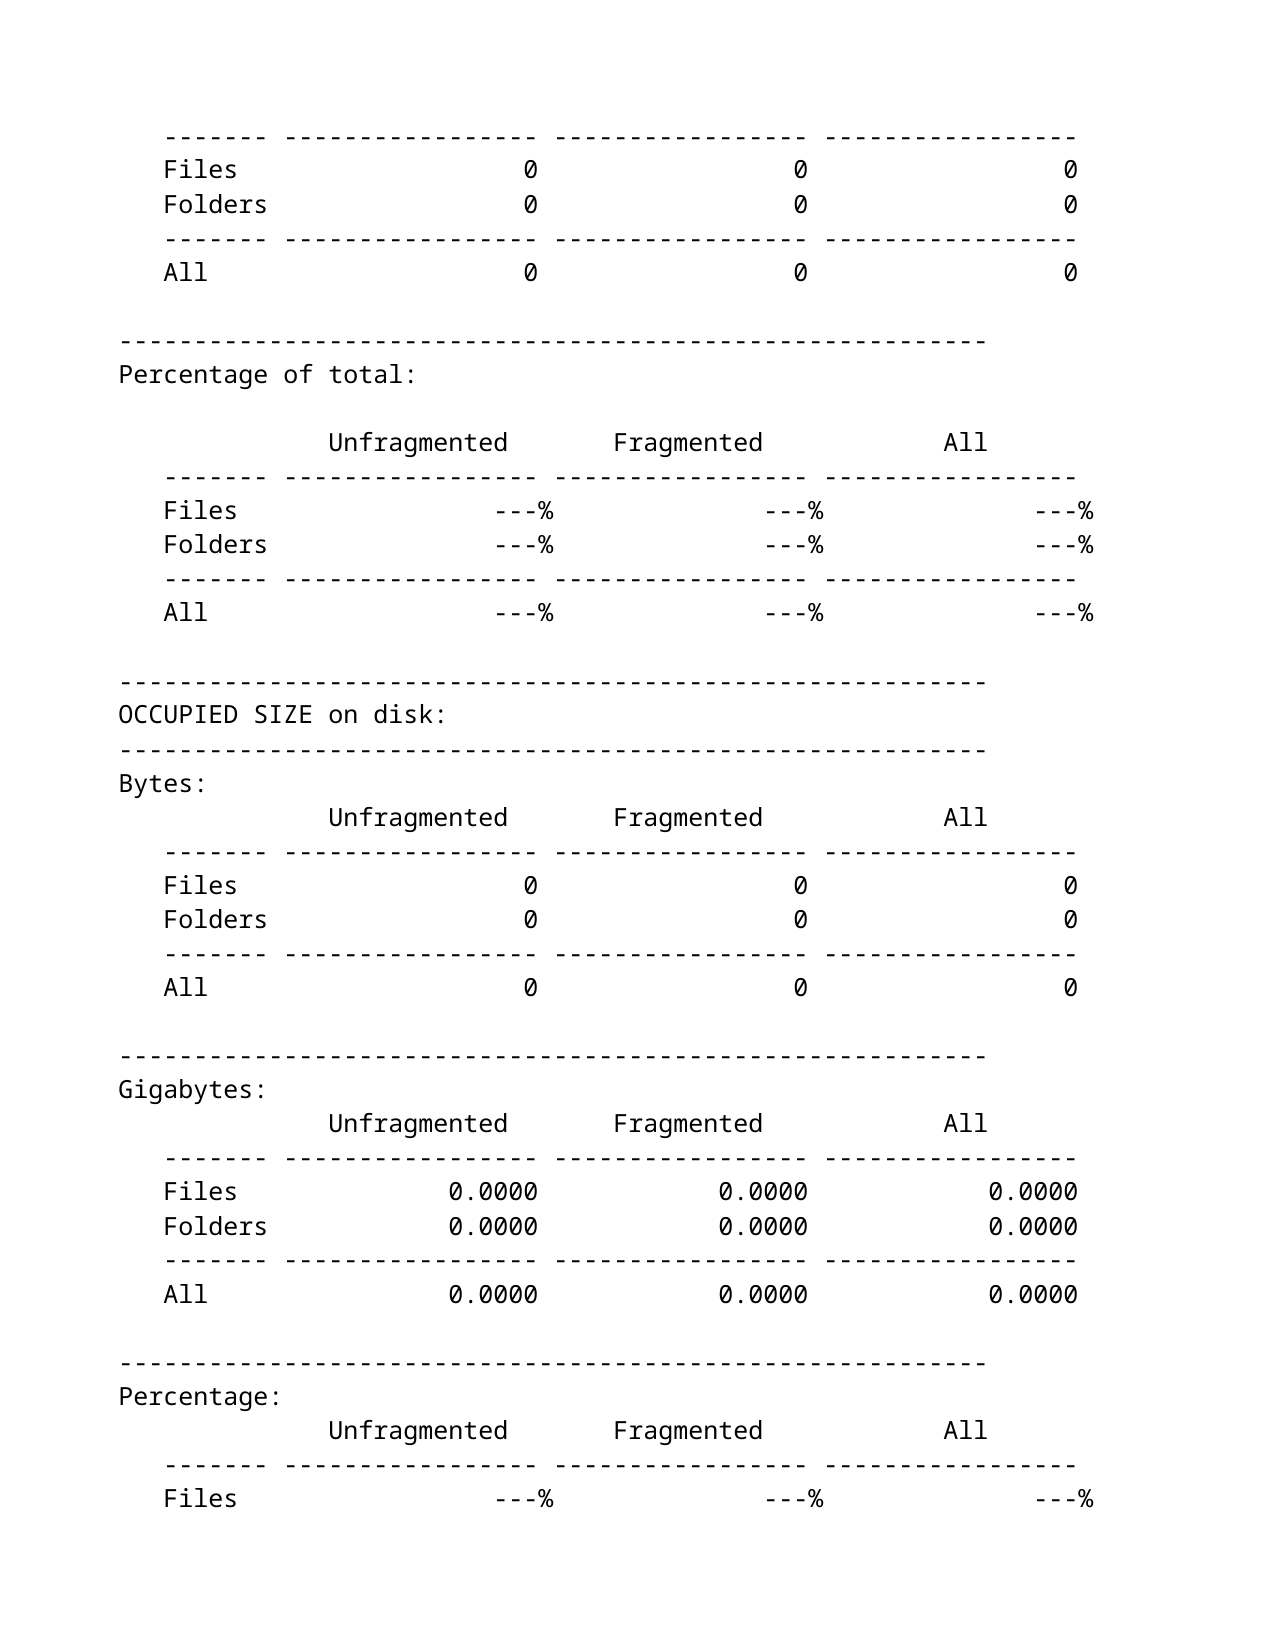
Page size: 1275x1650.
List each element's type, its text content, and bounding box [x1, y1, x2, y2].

text ------- ----------------- ----------------- ----------------- [118, 936, 1157, 970]
text ---------------------------------------------------------- [118, 1344, 1157, 1378]
text Files 0.0000 0.0000 0.0000 [118, 1174, 1157, 1208]
text ------- ----------------- ----------------- ----------------- [118, 1140, 1157, 1174]
text Unfragmented Fragmented All [118, 425, 1157, 459]
text Unfragmented Fragmented All [118, 799, 1157, 833]
text All 0 0 0 [118, 970, 1157, 1004]
text ------- ----------------- ----------------- ----------------- [118, 833, 1157, 867]
text ---------------------------------------------------------- [118, 1038, 1157, 1072]
text Files ---% ---% ---% [118, 493, 1157, 527]
text All 0.0000 0.0000 0.0000 [118, 1276, 1157, 1310]
text Unfragmented Fragmented All [118, 1106, 1157, 1140]
text ------- ----------------- ----------------- ----------------- [118, 220, 1157, 254]
text ---------------------------------------------------------- [118, 731, 1157, 765]
text ------- ----------------- ----------------- ----------------- [118, 561, 1157, 595]
text Folders 0.0000 0.0000 0.0000 [118, 1208, 1157, 1242]
text Unfragmented Fragmented All [118, 1412, 1157, 1447]
text Percentage: [118, 1378, 1157, 1412]
text Gigabytes: [118, 1072, 1157, 1106]
text All ---% ---% ---% [118, 595, 1157, 629]
text Folders ---% ---% ---% [118, 527, 1157, 561]
text Folders 0 0 0 [118, 186, 1157, 220]
text Folders 0 0 0 [118, 902, 1157, 936]
text Files ---% ---% ---% [118, 1481, 1157, 1515]
text All 0 0 0 [118, 254, 1157, 288]
text ---------------------------------------------------------- [118, 663, 1157, 697]
text ------- ----------------- ----------------- ----------------- [118, 118, 1157, 152]
text OCCUPIED SIZE on disk: [118, 697, 1157, 731]
text Files 0 0 0 [118, 152, 1157, 186]
text ------- ----------------- ----------------- ----------------- [118, 459, 1157, 493]
text Bytes: [118, 765, 1157, 799]
text ------- ----------------- ----------------- ----------------- [118, 1447, 1157, 1481]
text Percentage of total: [118, 357, 1157, 391]
text ------- ----------------- ----------------- ----------------- [118, 1242, 1157, 1276]
text Files 0 0 0 [118, 867, 1157, 902]
text ---------------------------------------------------------- [118, 322, 1157, 357]
